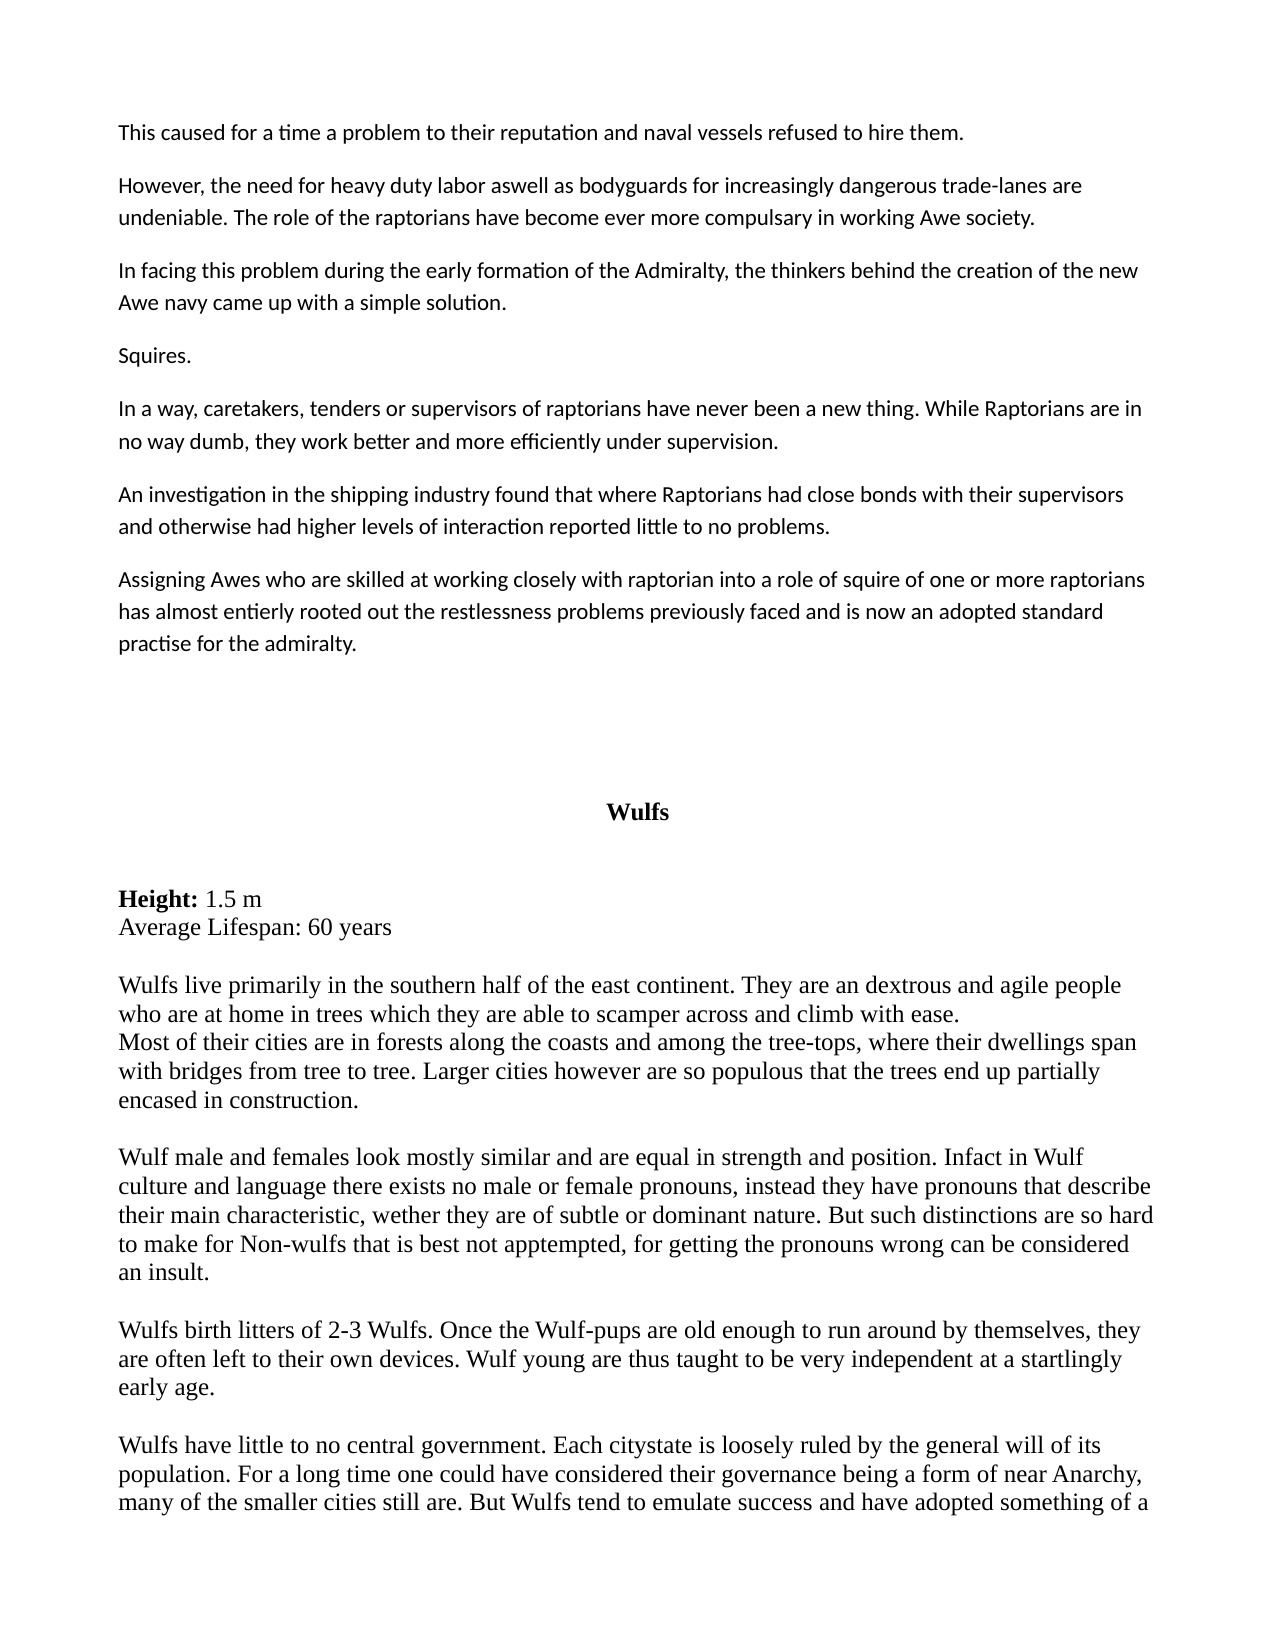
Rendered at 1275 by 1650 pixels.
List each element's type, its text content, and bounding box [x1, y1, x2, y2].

text Wulfs live primarily in the southern half of the east continent. They are an dextrous and agile people who are at home in trees which they are able to scamper across and climb with ease. [118, 970, 1157, 1027]
text Wulfs birth litters of 2-3 Wulfs. Once the Wulf-pups are old enough to run around by themselves, they are often left to their own devices. Wulf young are thus taught to be very independent at a startlingly early age. [118, 1315, 1157, 1401]
text This caused for a time a problem to their reputation and naval vessels refused to hire them. [118, 118, 1157, 146]
text In a way, caretakers, tenders or supervisors of raptorians have never been a new thing. While Raptorians are in no way dumb, they work better and more efficiently under supervision. [118, 394, 1157, 455]
text Wulfs have little to no central government. Each citystate is loosely ruled by the general will of its population. For a long time one could have considered their governance being a form of near Anarchy, many of the smaller cities still are. But Wulfs tend to emulate success and have adopted something of a [118, 1430, 1157, 1516]
text Most of their cities are in forests along the coasts and among the tree-tops, where their dwellings span with bridges from tree to tree. Larger cities however are so populous that the trees end up partially encased in construction. [118, 1027, 1157, 1114]
text Assigning Awes who are skilled at working closely with raptorian into a role of squire of one or more raptorians has almost entierly rooted out the restlessness problems previously faced and is now an adopted standard practise for the admiralty. [118, 565, 1157, 657]
text Squires. [118, 342, 1157, 369]
text Average Lifespan: 60 years [118, 912, 1157, 941]
text However, the need for heavy duty labor aswell as bodyguards for increasingly dangerous trade-lanes are undeniable. The role of the raptorians have become ever more compulsary in working Awe society. [118, 171, 1157, 231]
text An investigation in the shipping industry found that where Raptorians had close bonds with their supervisors and otherwise had higher levels of interaction reported little to no problems. [118, 480, 1157, 540]
text Wulfs [118, 797, 1157, 826]
text Wulf male and females look mostly similar and are equal in strength and position. Infact in Wulf culture and language there exists no male or female pronouns, instead they have pronouns that describe their main characteristic, wether they are of subtle or dominant nature. But such distinctions are so hard to make for Non-wulfs that is best not apptempted, for getting the pronouns wrong can be considered an insult. [118, 1142, 1157, 1286]
text Height: 1.5 m [118, 884, 1157, 912]
text In facing this problem during the early formation of the Admiralty, the thinkers behind the creation of the new Awe navy came up with a simple solution. [118, 256, 1157, 317]
